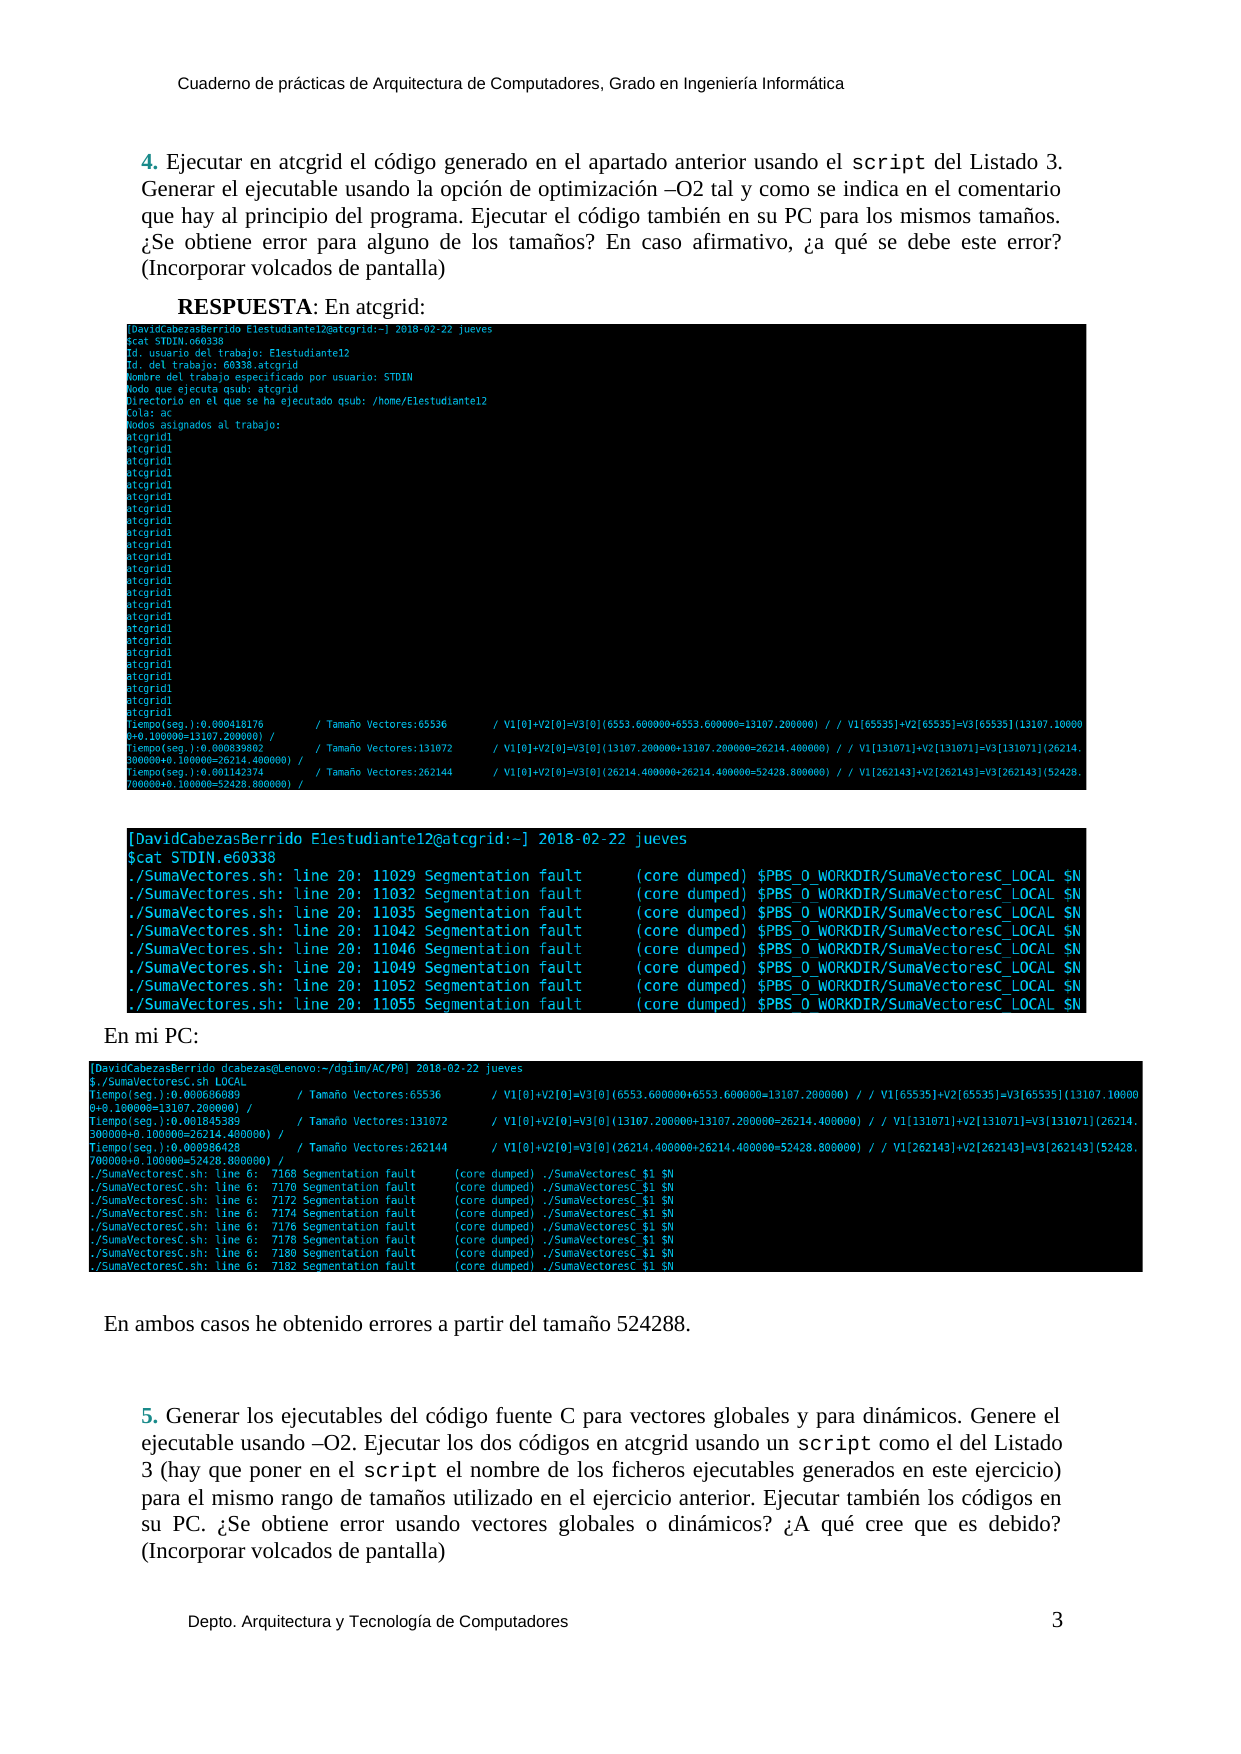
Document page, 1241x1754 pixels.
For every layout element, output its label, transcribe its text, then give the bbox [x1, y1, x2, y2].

list En ambos casos he obtenido errores a partir del tamaño 524288. [103, 1310, 1063, 1337]
picture [325, 324, 339, 329]
list En mi PC: [103, 1023, 1063, 1049]
picture [126, 828, 1087, 1013]
list 4. Ejecutar en atcgrid el código generado en el apartado anterior usando el script del Listado 3. Generar el ejecutable usando la opción de optimización –O2 tal y como se indica en el comentario que hay al principio del programa. Ejecutar el código también en su PC para los mismos tamaños. ¿Se obtiene error para alguno de los tamaños? En caso afirmativo, ¿a qué se debe este error? (Incorporar volcados de pantalla) [103, 148, 1063, 281]
list 5. Generar los ejecutables del código fuente C para vectores globales y para dinámicos. Genere el ejecutable usando –O2. Ejecutar los dos códigos en atcgrid usando un script como el del Listado 3 (hay que poner en el script el nombre de los ficheros ejecutables generados en este ejercicio) para el mismo rango de tamaños utilizado en el ejercicio anterior. Ejecutar también los códigos en su PC. ¿Se obtiene error usando vectores globales o dinámicos? ¿A qué cree que es debido? (Incorporar volcados de pantalla) [103, 1403, 1063, 1563]
list RESPUESTA: En atcgrid: [177, 293, 1063, 319]
picture [88, 1061, 1143, 1272]
picture [126, 324, 1087, 790]
